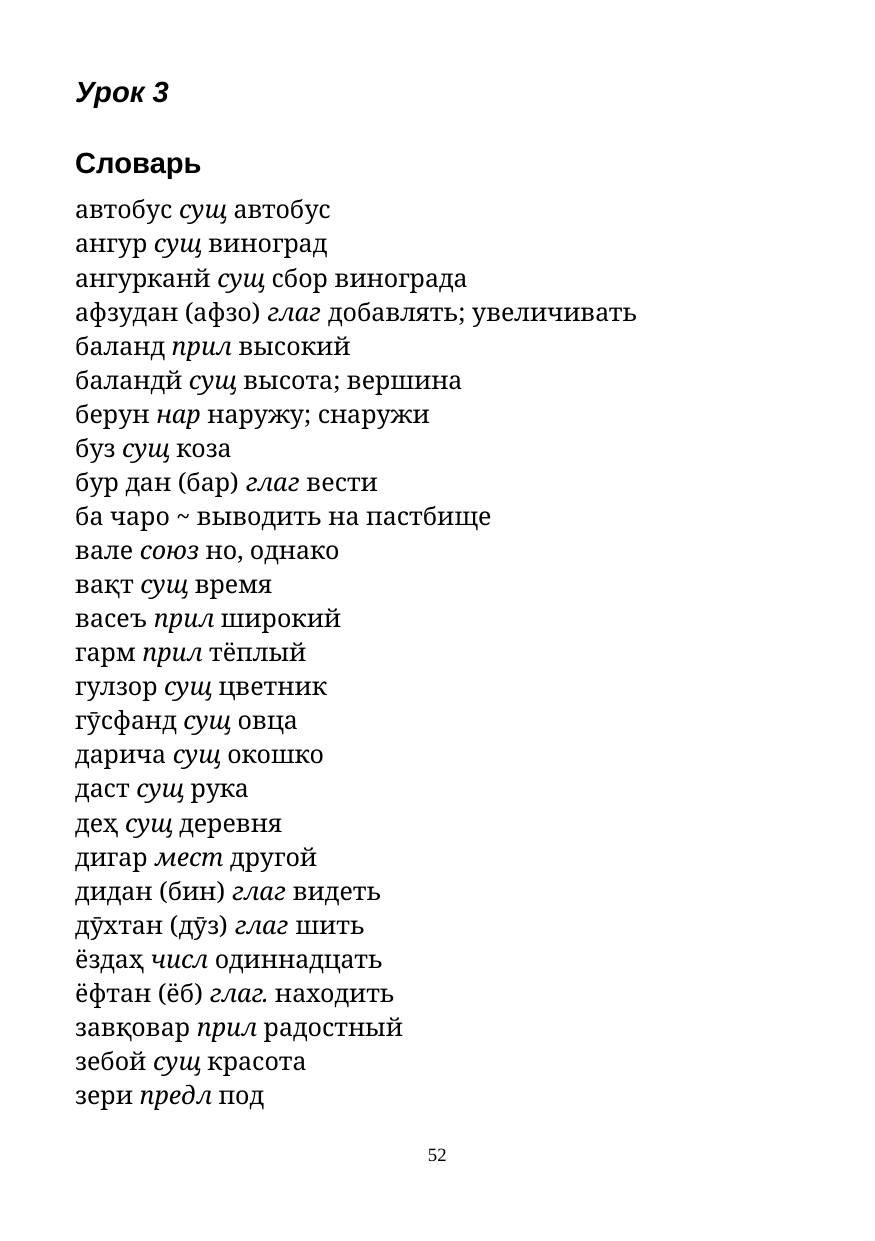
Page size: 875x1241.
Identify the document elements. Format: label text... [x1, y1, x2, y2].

subtitle Словарь [75, 146, 799, 179]
text буз сущ коза [75, 431, 799, 464]
text гулзор сущ цветник [75, 669, 799, 703]
text ёздаҳ числ одиннадцать [75, 941, 799, 976]
text бур дан (бар) глаг вести [75, 464, 799, 499]
text ангурканй сущ сбор винограда [75, 260, 799, 294]
text гӯсфанд сущ овца [75, 703, 799, 737]
text афзудан (афзо) глаг добавлять; увеличивать [75, 294, 799, 328]
text вақт сущ время [75, 567, 799, 601]
text дигар мест другой [75, 839, 799, 873]
text зери предл под [75, 1078, 799, 1112]
text ба чаро ~ выводить на пастбище [75, 499, 799, 533]
text баландй сущ высота; вершина [75, 362, 799, 396]
text баланд прил высокий [75, 328, 799, 362]
text дидан (бин) глаг видеть [75, 873, 799, 907]
text берун нар наружу; снаружи [75, 396, 799, 431]
text васеъ прил широкий [75, 601, 799, 635]
text вале союз но, однако [75, 533, 799, 567]
text гарм прил тёплый [75, 635, 799, 669]
text ангур сущ виноград [75, 226, 799, 260]
text деҳ сущ деревня [75, 805, 799, 839]
text дӯхтан (дӯз) глаг шить [75, 907, 799, 941]
text дарича сущ окошко [75, 737, 799, 771]
text даст сущ рука [75, 771, 799, 805]
text зебой сущ красота [75, 1044, 799, 1078]
subtitle Урок 3 [75, 75, 799, 108]
text завқовар прил радостный [75, 1009, 799, 1044]
text ёфтан (ёб) глаг. находить [75, 976, 799, 1009]
text автобус сущ автобус [75, 192, 799, 226]
